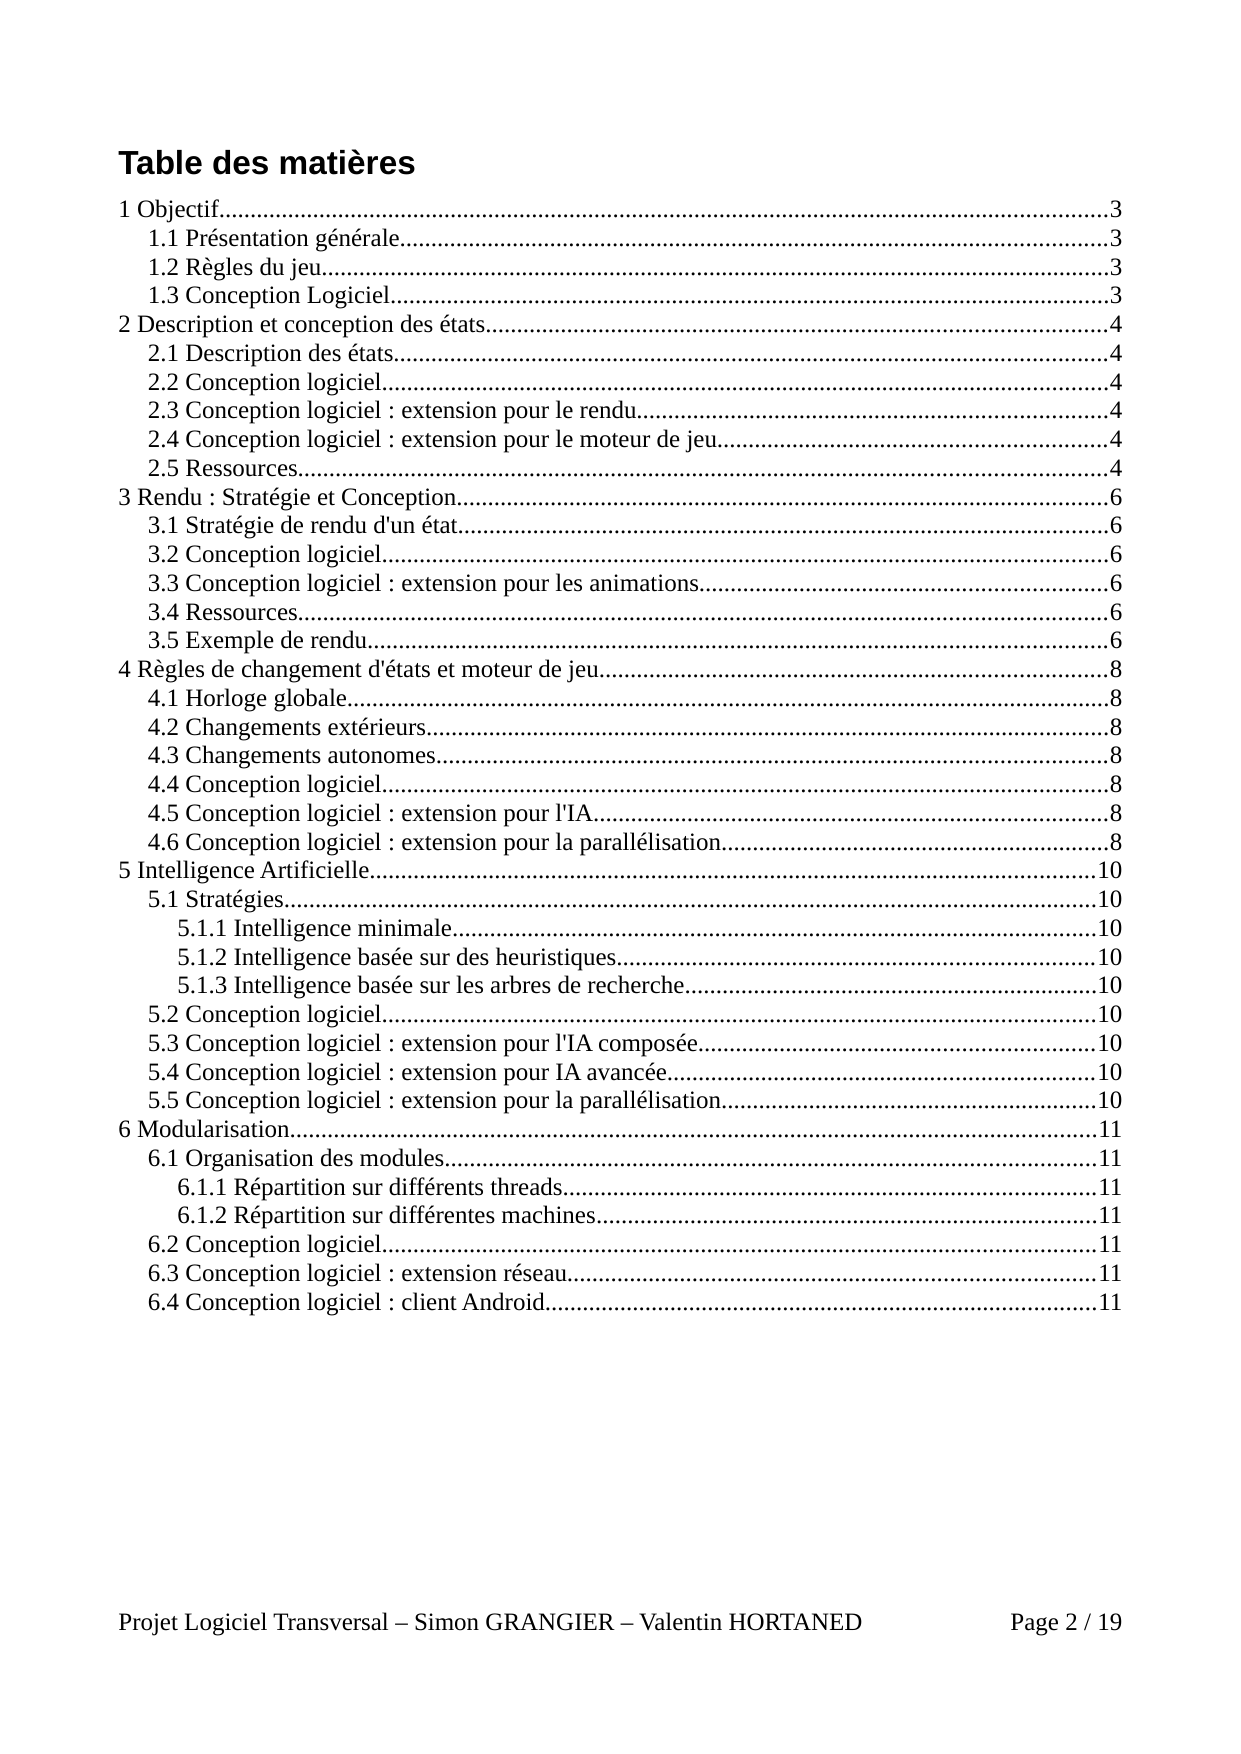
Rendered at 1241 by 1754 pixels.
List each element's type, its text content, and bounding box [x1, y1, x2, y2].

text 3.2 Conception logiciel 6 [148, 539, 1122, 568]
text 3 Rendu : Stratégie et Conception 6 [118, 482, 1122, 510]
text 4.3 Changements autonomes 8 [148, 740, 1122, 769]
text 1.3 Conception Logiciel 3 [148, 280, 1122, 309]
text 5 Intelligence Artificielle 10 [118, 855, 1122, 884]
text 4.5 Conception logiciel : extension pour l'IA 8 [148, 798, 1122, 827]
text 2.4 Conception logiciel : extension pour le moteur de jeu 4 [148, 424, 1122, 453]
text 6.1.1 Répartition sur différents threads 11 [177, 1172, 1122, 1200]
text 5.1.3 Intelligence basée sur les arbres de recherche 10 [177, 970, 1122, 999]
text 6.1.2 Répartition sur différentes machines 11 [177, 1200, 1122, 1229]
text 4.4 Conception logiciel 8 [148, 769, 1122, 798]
text 3.4 Ressources 6 [148, 597, 1122, 625]
text 5.5 Conception logiciel : extension pour la parallélisation 10 [148, 1085, 1122, 1114]
text 2 Description et conception des états 4 [118, 309, 1122, 338]
text 1 Objectif 3 [118, 194, 1122, 223]
text 2.5 Ressources 4 [148, 453, 1122, 482]
text 5.1 Stratégies 10 [148, 884, 1122, 913]
text 4.2 Changements extérieurs 8 [148, 712, 1122, 740]
text 5.1.2 Intelligence basée sur des heuristiques 10 [177, 942, 1122, 970]
text 6 Modularisation 11 [118, 1114, 1122, 1143]
text 1.1 Présentation générale 3 [148, 223, 1122, 252]
text 2.2 Conception logiciel 4 [148, 367, 1122, 395]
text 5.3 Conception logiciel : extension pour l'IA composée 10 [148, 1028, 1122, 1057]
text 5.1.1 Intelligence minimale 10 [177, 913, 1122, 942]
text 2.1 Description des états 4 [148, 338, 1122, 367]
text 1.2 Règles du jeu 3 [148, 252, 1122, 280]
text 4 Règles de changement d'états et moteur de jeu 8 [118, 654, 1122, 683]
text 4.6 Conception logiciel : extension pour la parallélisation 8 [148, 827, 1122, 855]
text 2.3 Conception logiciel : extension pour le rendu 4 [148, 395, 1122, 424]
text 3.5 Exemple de rendu 6 [148, 625, 1122, 654]
text 6.2 Conception logiciel 11 [148, 1229, 1122, 1258]
text 5.2 Conception logiciel 10 [148, 999, 1122, 1028]
text 5.4 Conception logiciel : extension pour IA avancée 10 [148, 1057, 1122, 1085]
text 4.1 Horloge globale 8 [148, 683, 1122, 712]
text 6.4 Conception logiciel : client Android 11 [148, 1287, 1122, 1315]
subtitle Table des matières [118, 143, 1122, 182]
text 6.3 Conception logiciel : extension réseau 11 [148, 1258, 1122, 1287]
text 6.1 Organisation des modules 11 [148, 1143, 1122, 1172]
text 3.1 Stratégie de rendu d'un état 6 [148, 510, 1122, 539]
text 3.3 Conception logiciel : extension pour les animations 6 [148, 568, 1122, 597]
